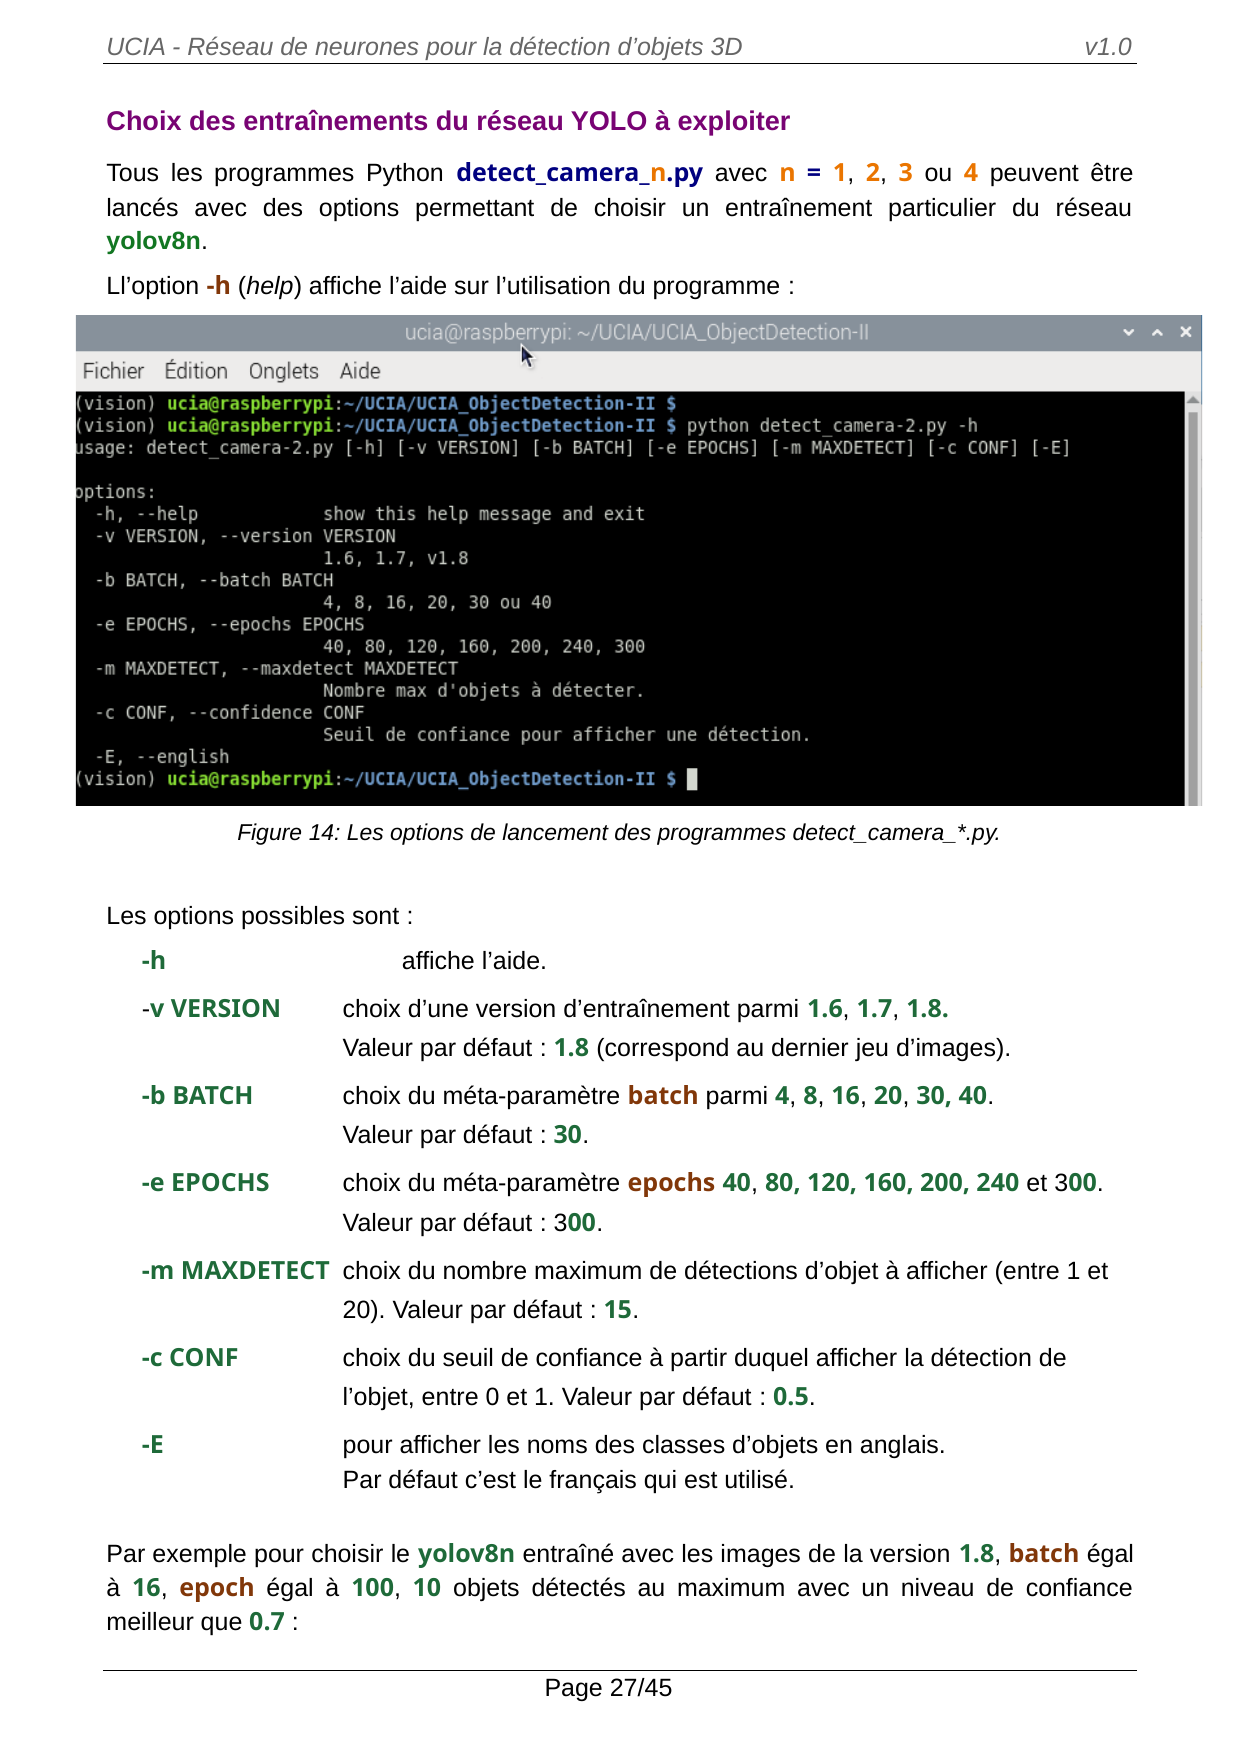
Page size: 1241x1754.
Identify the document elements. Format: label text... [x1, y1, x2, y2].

text Ll’option -h (help) affiche l’aide sur l’utilisation du programme : [106, 268, 1134, 302]
text Par exemple pour choisir le yolov8n entraîné avec les images de la version 1.8, batch égal à 16, epoch égal à 100, 10 objets détectés au maximum avec un niveau de confiance meilleur que 0.7 : [106, 1536, 1134, 1667]
text -m MAXDETECT choix du nombre maximum de détections d’objet à afficher (entre 1 et 20). Valeur par défaut : 15. [142, 1252, 1134, 1326]
subtitle Choix des entraînements du réseau YOLO à exploiter [106, 105, 1134, 137]
text Les options possibles sont : [106, 901, 1134, 929]
text -b BATCH choix du méta-paramètre batch parmi 4, 8, 16, 20, 30, 40. Valeur par défaut : 30. [142, 1078, 1134, 1151]
picture [75, 315, 1203, 806]
text -v VERSION choix d’une version d’entraînement parmi 1.6, 1.7, 1.8. Valeur par défaut : 1.8 (correspond au dernier jeu d’images). [142, 991, 1134, 1064]
text -c CONF choix du seuil de confiance à partir duquel afficher la détection de l’objet, entre 0 et 1. Valeur par défaut : 0.5. [142, 1339, 1134, 1413]
text -h affiche l’aide. [142, 943, 1134, 977]
text Figure 14: Les options de lancement des programmes detect_camera_*.py. [106, 806, 1134, 845]
text Tous les programmes Python detect_camera_n.py avec n = 1, 2, 3 ou 4 peuvent être lancés avec des options permettant de choisir un entraînement particulier du réseau yolov8n. [106, 154, 1134, 254]
text -e EPOCHS choix du méta-paramètre epochs 40, 80, 120, 160, 200, 240 et 300. Valeur par défaut : 300. [142, 1165, 1134, 1238]
text -E pour afficher les noms des classes d’objets en anglais. Par défaut c’est le français qui est utilisé. [142, 1427, 1134, 1494]
